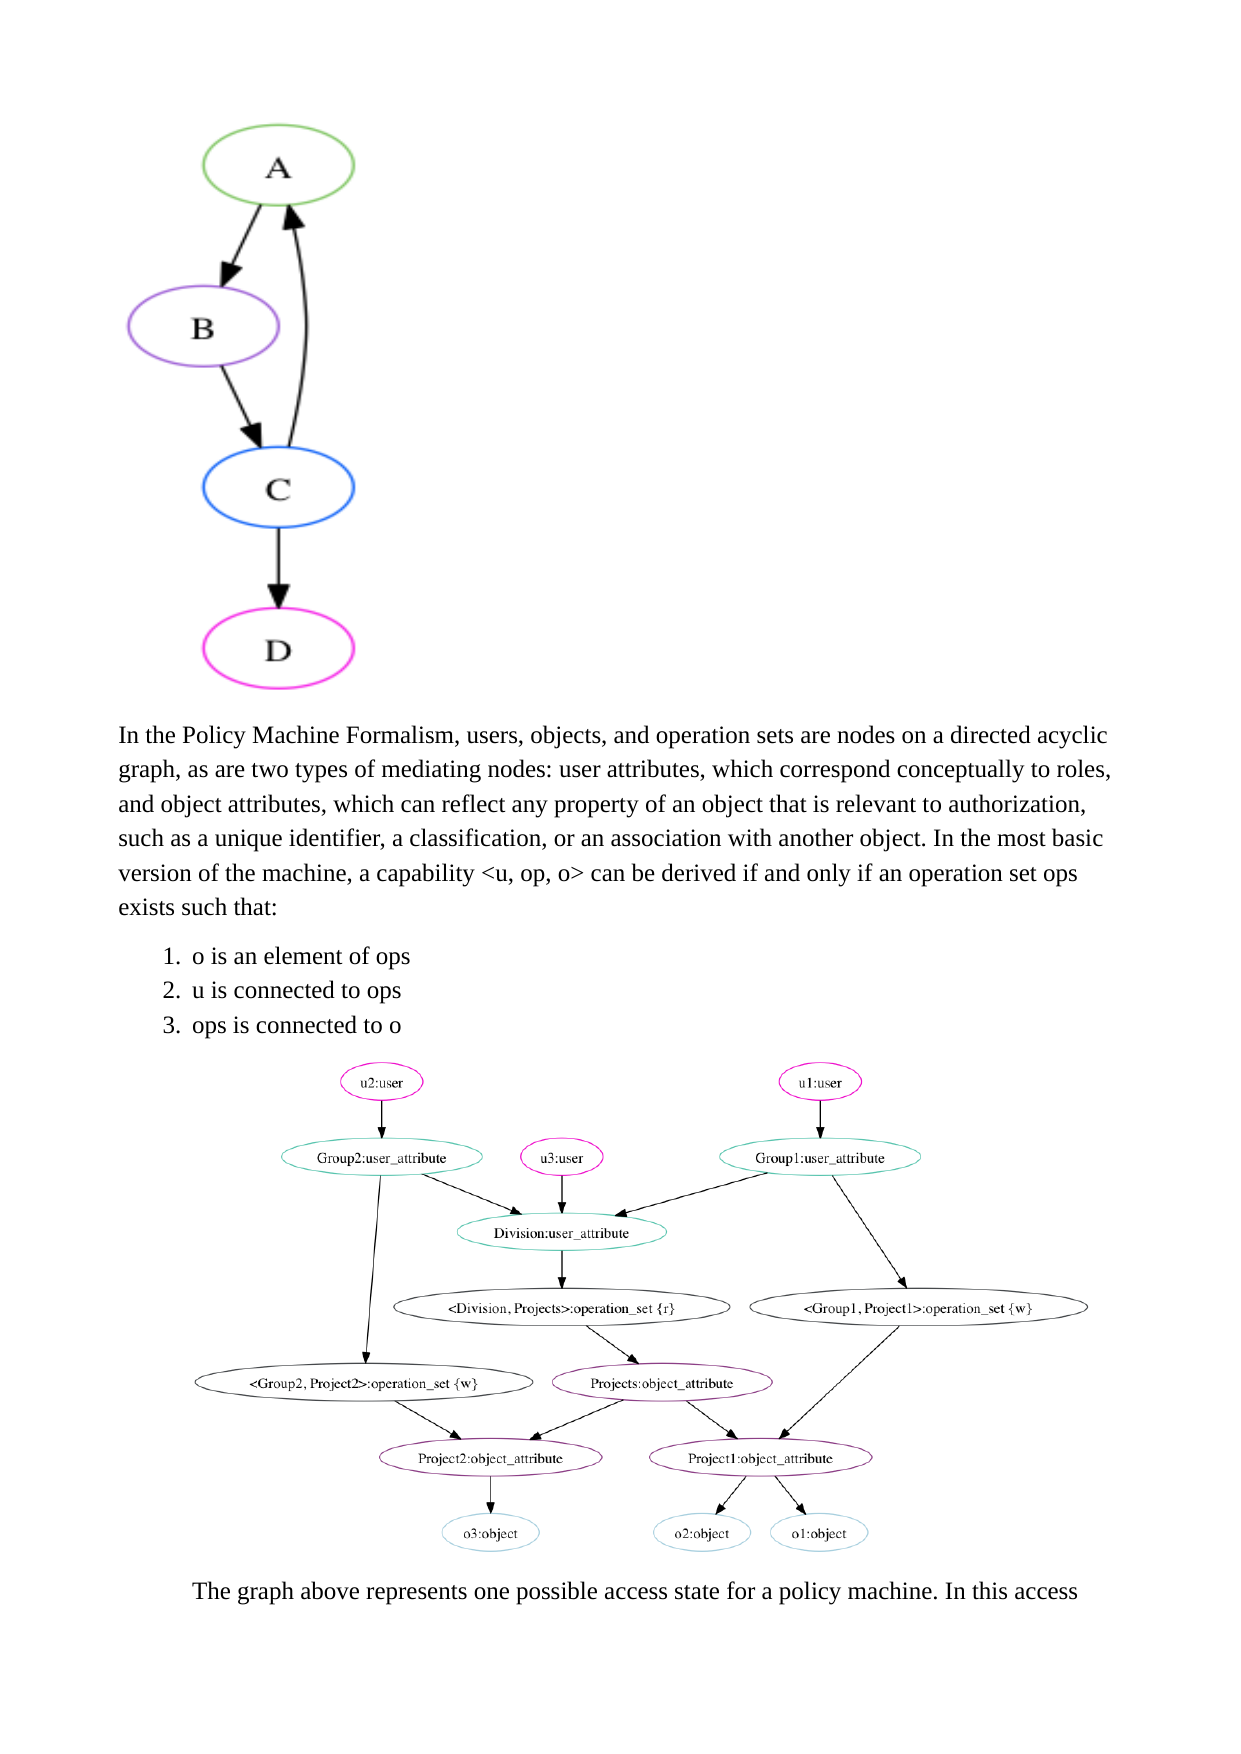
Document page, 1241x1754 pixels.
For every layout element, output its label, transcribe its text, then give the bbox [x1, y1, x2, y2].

text In the Policy Machine Formalism, users, objects, and operation sets are nodes on a directed acyclic graph, as are two types of mediating nodes: user attributes, which correspond conceptually to roles, and object attributes, which can reflect any property of an object that is relevant to authorization, such as a unique identifier, a classification, or an association with another object. In the most basic version of the machine, a capability <u, op, o> can be derived if and only if an operation set ops exists such that: [118, 720, 1122, 921]
list ops is connected to o [162, 1010, 1122, 1039]
list The graph above represents one possible access state for a policy machine. In this access [162, 1576, 1122, 1605]
list u is connected to ops [162, 976, 1122, 1004]
picture [191, 1059, 1092, 1556]
list o is an element of ops [162, 941, 1122, 970]
picture [118, 118, 365, 700]
